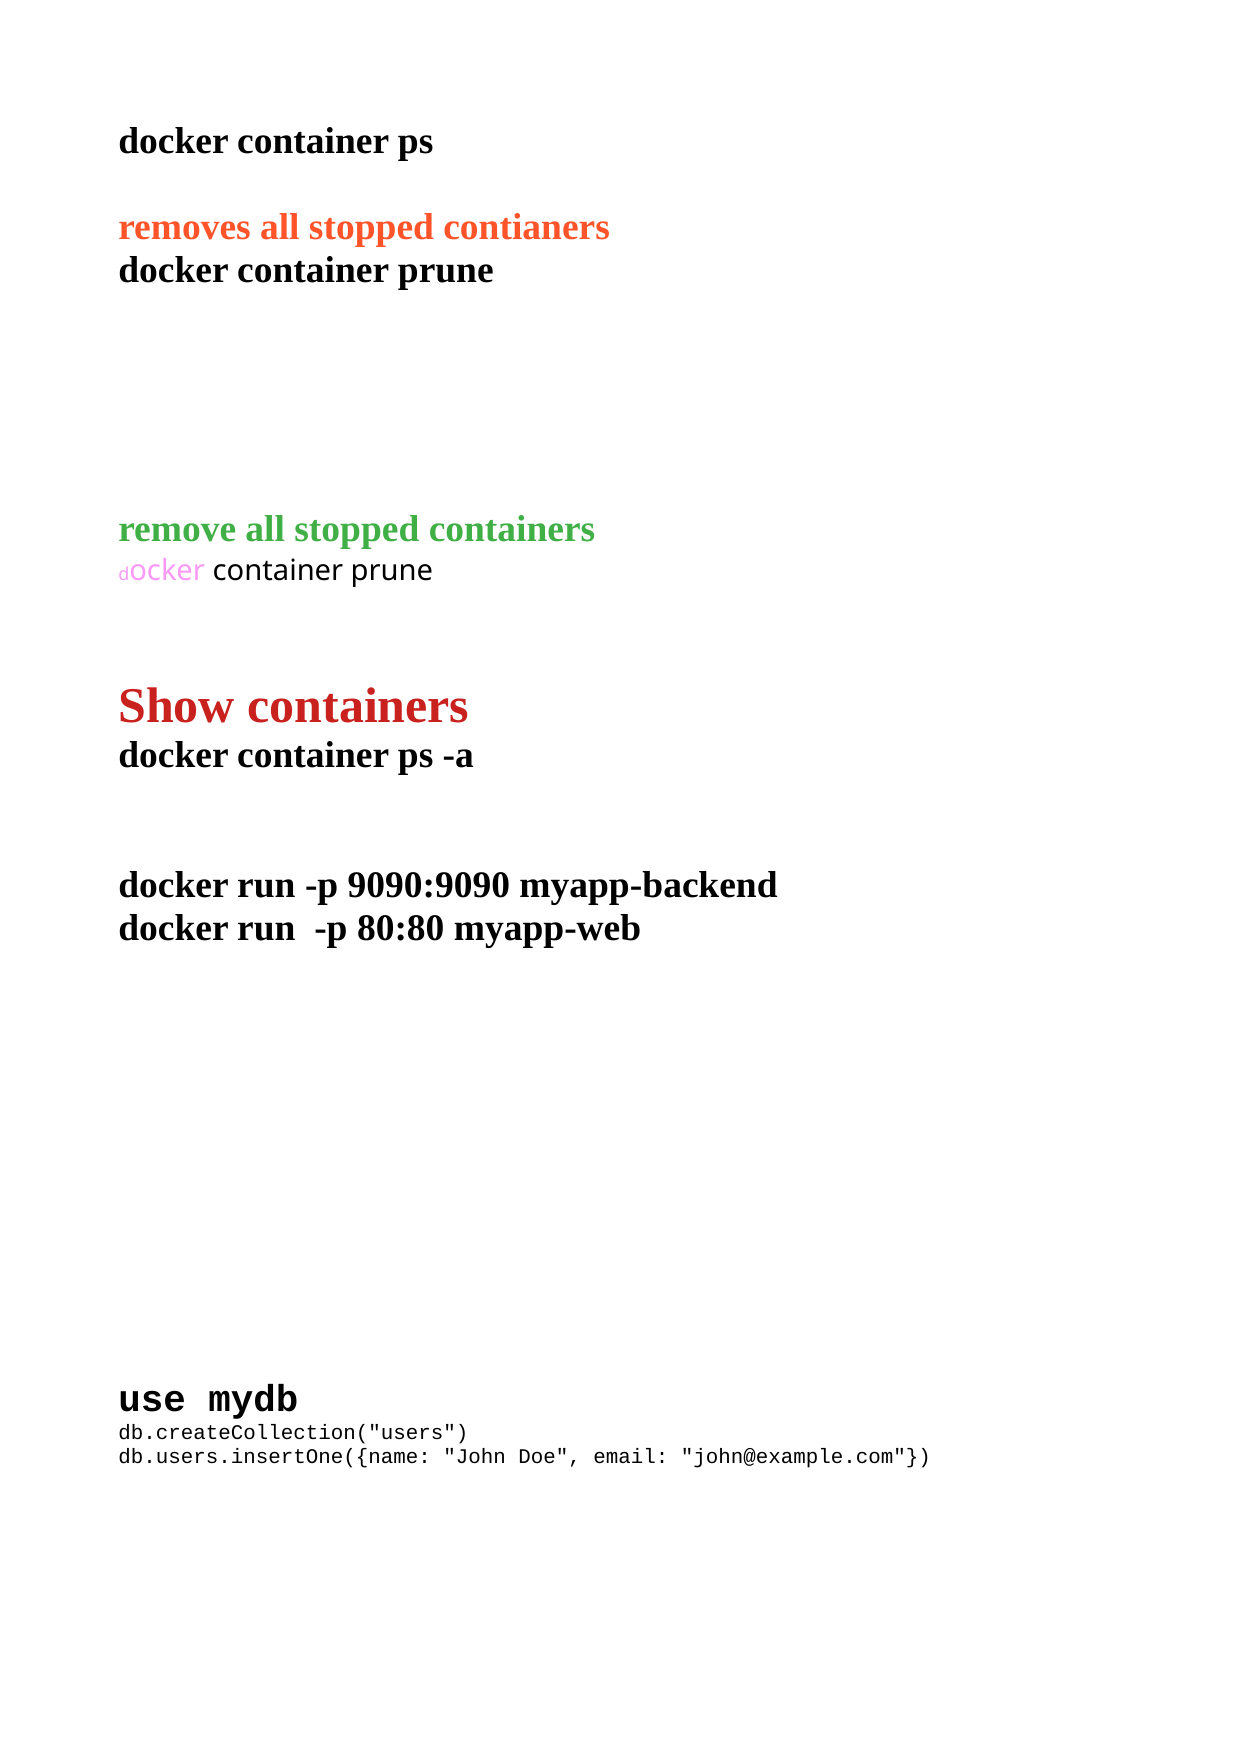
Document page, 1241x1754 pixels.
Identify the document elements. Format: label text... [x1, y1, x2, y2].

text remove all stopped containers [118, 506, 1122, 549]
text docker run -p 9090:9090 myapp-backend [118, 862, 1122, 905]
text db.users.insertOne({name: "John Doe", email: "john@example.com"}) [118, 1446, 1122, 1469]
text docker run -p 80:80 myapp-web [118, 905, 1122, 948]
text docker container prune [118, 549, 1122, 589]
text removes all stopped contianers [118, 204, 1122, 247]
text docker container ps -a [118, 733, 1122, 776]
text db.createCollection("users") [118, 1422, 1122, 1446]
text Show containers [118, 675, 1122, 733]
text use mydb [118, 1380, 1122, 1422]
text docker container prune [118, 247, 1122, 291]
text docker container ps [118, 118, 1122, 161]
